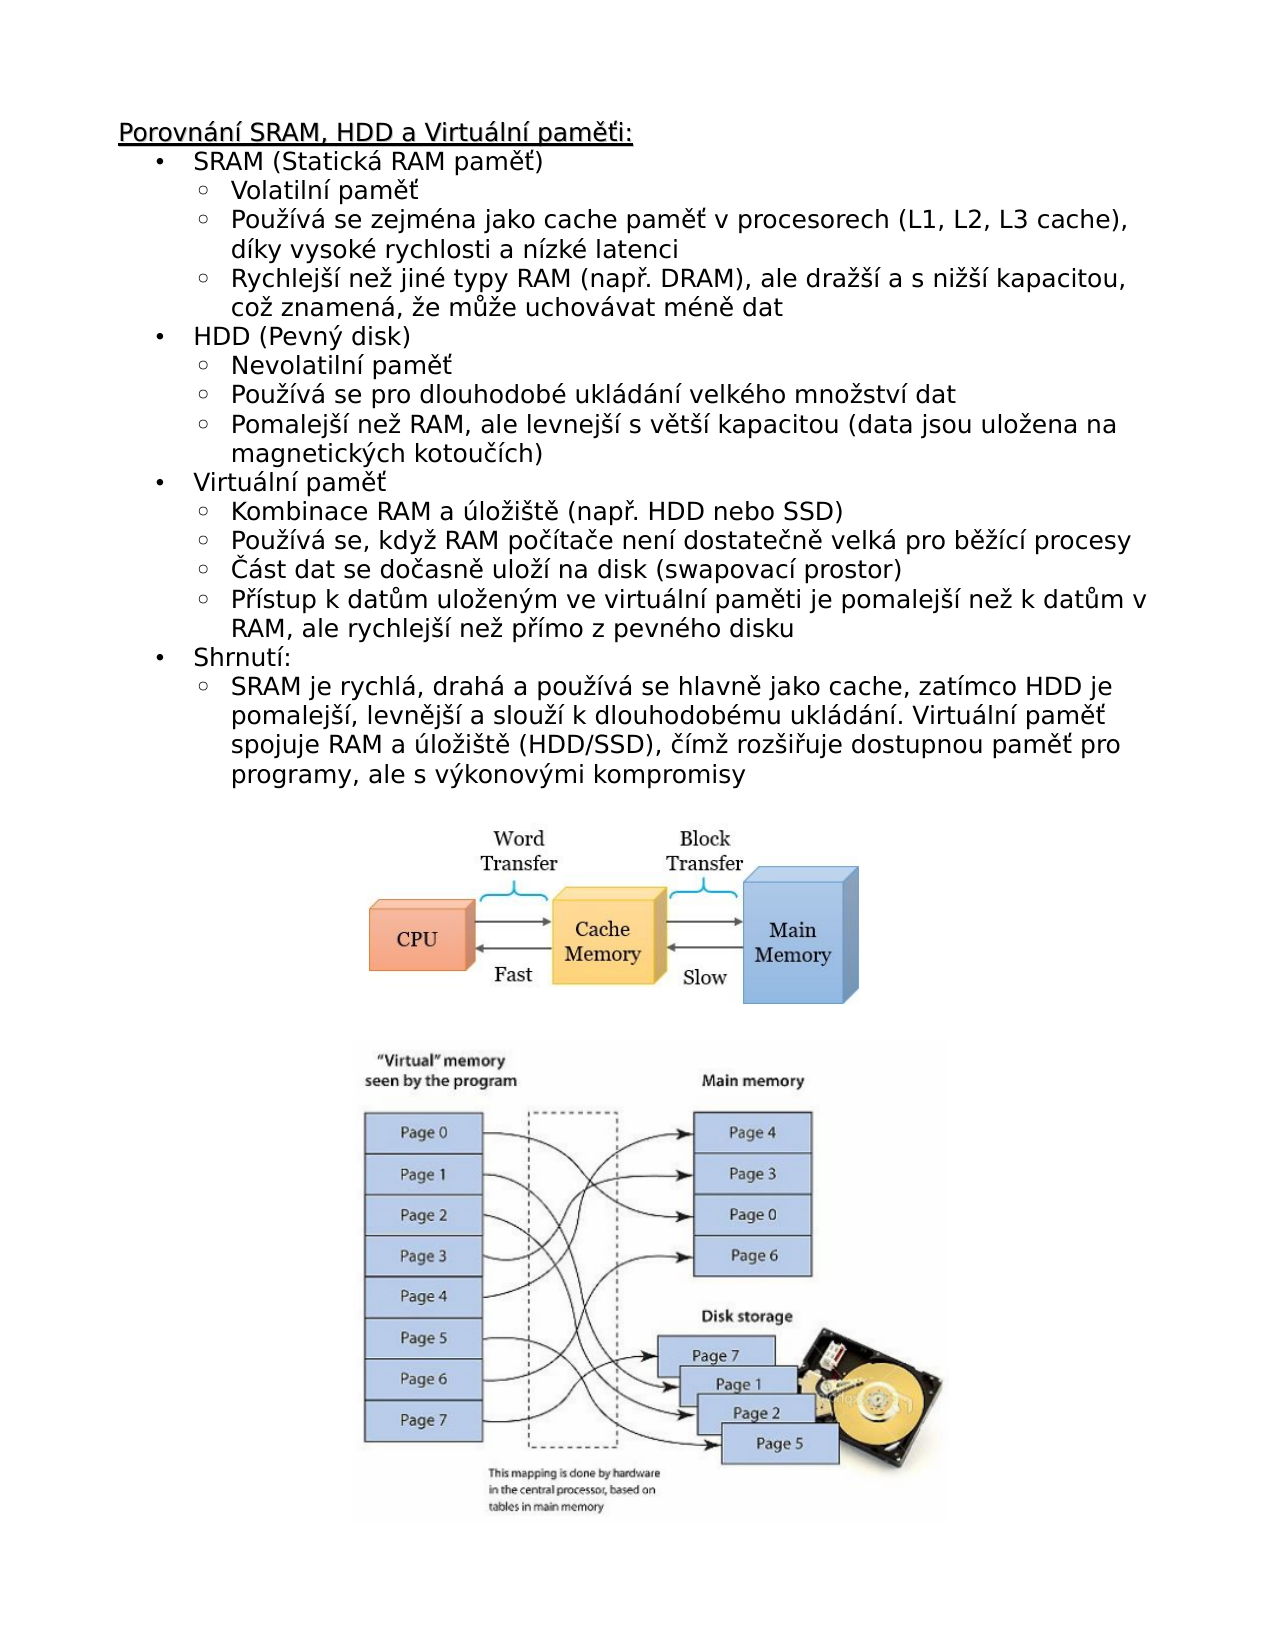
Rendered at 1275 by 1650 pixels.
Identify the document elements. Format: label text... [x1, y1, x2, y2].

text Porovnání SRAM, HDD a Virtuální paměťi: [118, 118, 1157, 147]
list Nevolatilní paměť [193, 351, 1157, 381]
list SRAM (Statická RAM paměť) [156, 147, 1157, 176]
list Používá se zejména jako cache paměť v procesorech (L1, L2, L3 cache), díky vysoké rychlosti a nízké latenci [193, 206, 1157, 264]
list Volatilní paměť [193, 176, 1157, 206]
list Část dat se dočasně uloží na disk (swapovací prostor) [193, 556, 1157, 585]
picture [367, 823, 863, 1006]
list Přístup k datům uloženým ve virtuální paměti je pomalejší než k datům v RAM, ale rychlejší než přímo z pevného disku [193, 585, 1157, 643]
list HDD (Pevný disk) [156, 322, 1157, 351]
list Rychlejší než jiné typy RAM (např. DRAM), ale dražší a s nižší kapacitou, což znamená, že může uchovávat méně dat [193, 264, 1157, 322]
picture [352, 1041, 949, 1523]
list Používá se pro dlouhodobé ukládání velkého množství dat [193, 381, 1157, 410]
list Shrnutí: [156, 643, 1157, 672]
list Kombinace RAM a úložiště (např. HDD nebo SSD) [193, 497, 1157, 526]
list Virtuální paměť [156, 468, 1157, 497]
list Pomalejší než RAM, ale levnejší s větší kapacitou (data jsou uložena na magnetických kotoučích) [193, 410, 1157, 468]
list Používá se, když RAM počítače není dostatečně velká pro běžící procesy [193, 526, 1157, 556]
list SRAM je rychlá, drahá a používá se hlavně jako cache, zatímco HDD je pomalejší, levnější a slouží k dlouhodobému ukládání. Virtuální paměť spojuje RAM a úložiště (HDD/SSD), čímž rozšiřuje dostupnou paměť pro programy, ale s výkonovými kompromisy [193, 672, 1157, 789]
